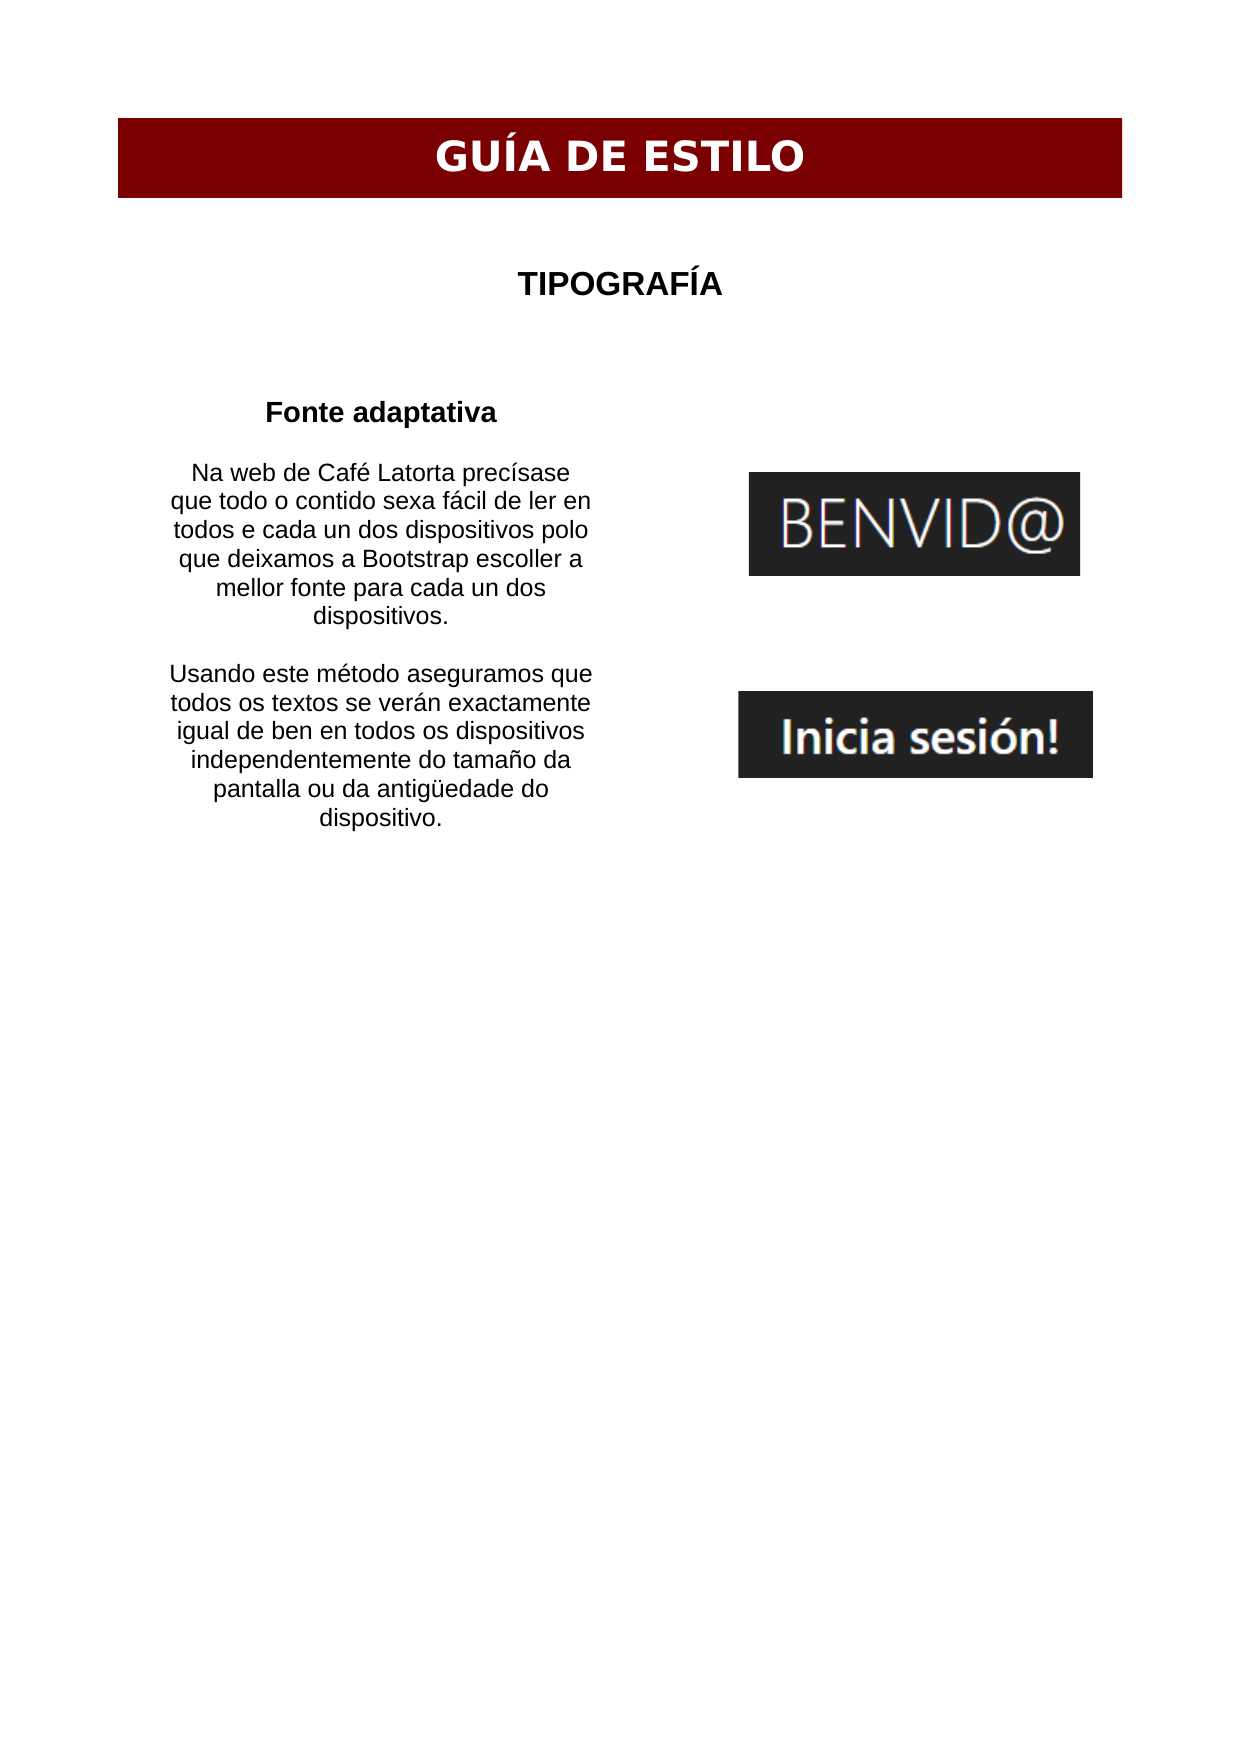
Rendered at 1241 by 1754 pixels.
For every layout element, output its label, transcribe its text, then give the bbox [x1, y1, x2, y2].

text TIPOGRAFÍA [118, 264, 1122, 303]
picture [738, 691, 1093, 778]
picture [748, 472, 1081, 576]
picture [118, 118, 1123, 198]
